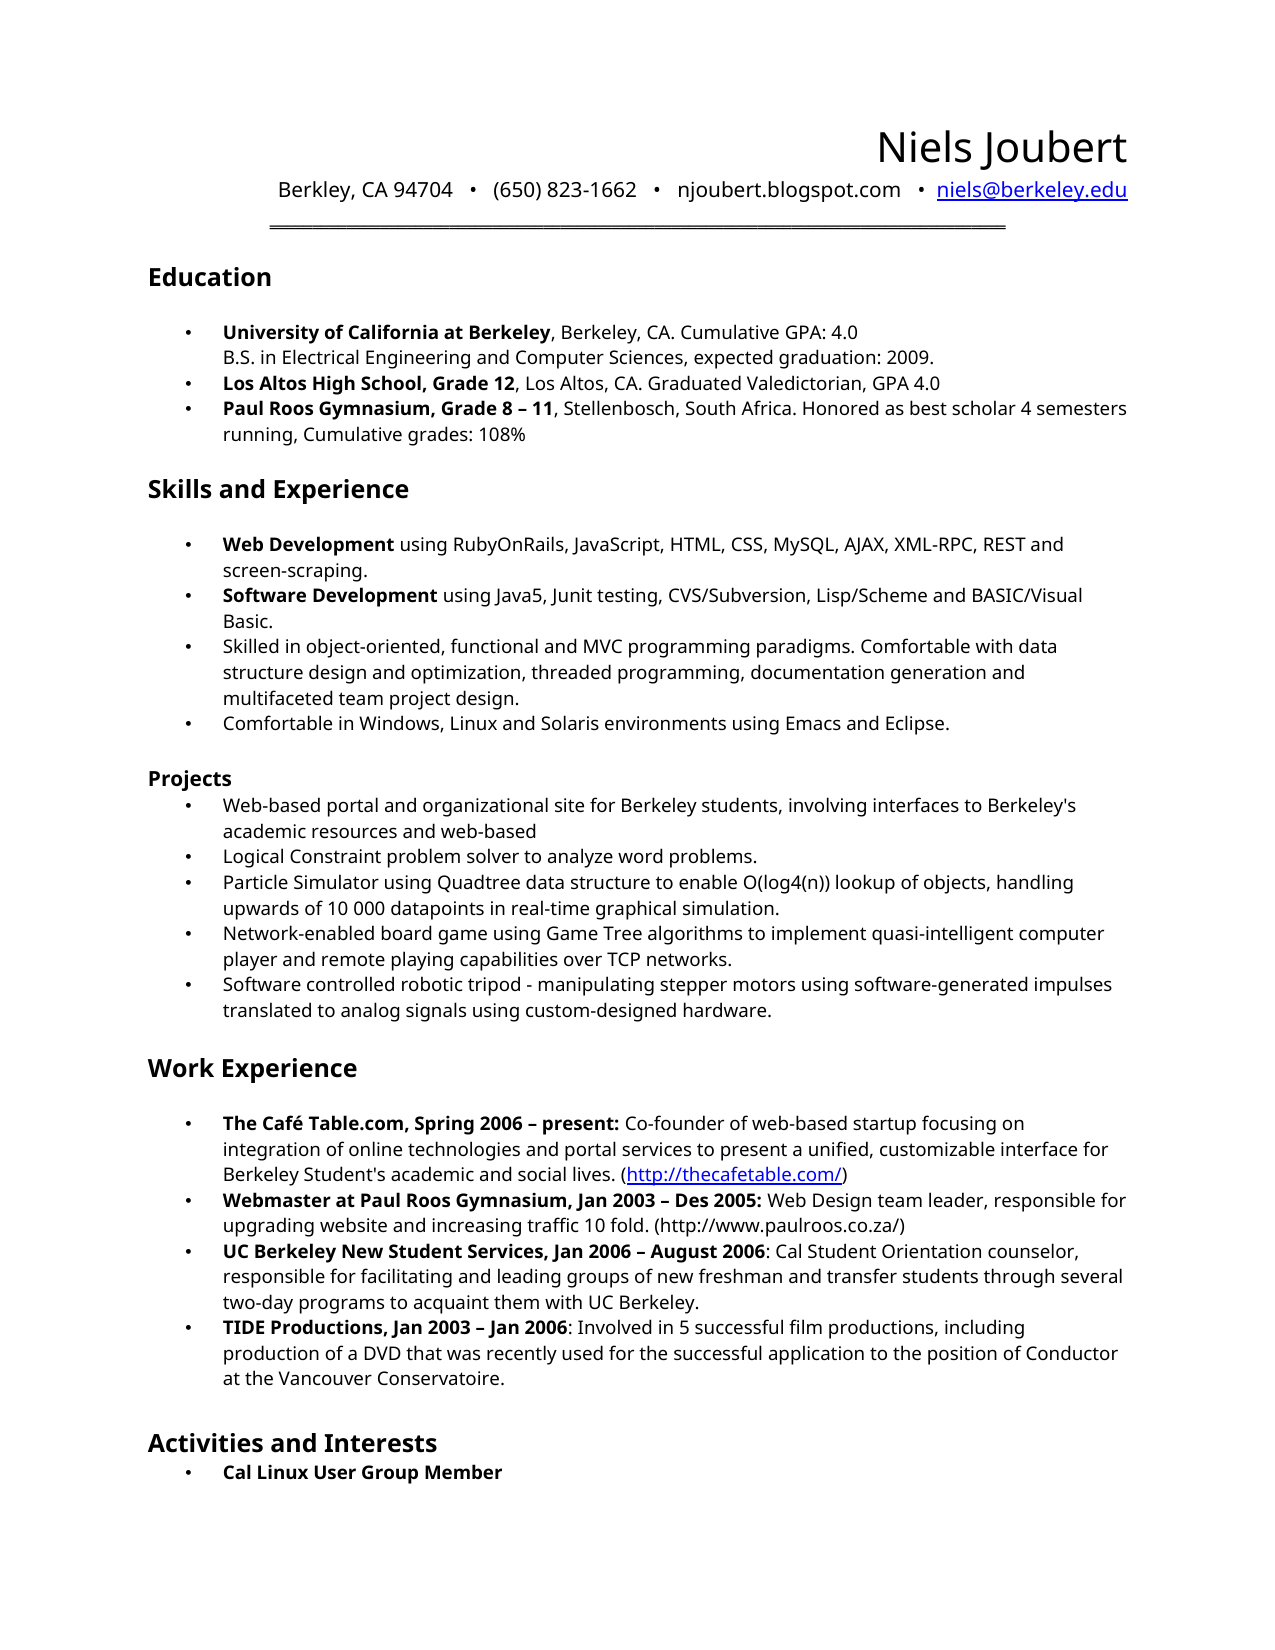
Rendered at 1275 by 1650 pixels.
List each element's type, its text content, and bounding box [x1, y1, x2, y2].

text Projects [148, 764, 1127, 793]
list Web-based portal and organizational site for Berkeley students, involving interfaces to Berkeley's academic resources and web-based [185, 793, 1127, 844]
list Network-enabled board game using Game Tree algorithms to implement quasi-intelligent computer player and remote playing capabilities over TCP networks. [185, 920, 1127, 971]
list Software controlled robotic tripod - manipulating stepper motors using software-generated impulses translated to analog signals using custom-designed hardware. [185, 971, 1127, 1022]
list UC Berkeley New Student Services, Jan 2006 – August 2006: Cal Student Orientation counselor, responsible for facilitating and leading groups of new freshman and transfer students through several two-day programs to acquaint them with UC Berkeley. [185, 1238, 1127, 1315]
text Berkley, CA 94704 • (650) 823-1662 • njoubert.blogspot.com • niels@berkeley.edu [148, 175, 1127, 203]
list Comfortable in Windows, Linux and Solaris environments using Emacs and Eclipse. [185, 710, 1127, 736]
list Cal Linux User Group Member [185, 1459, 1127, 1485]
list B.S. in Electrical Engineering and Computer Sciences, expected graduation: 2009. [185, 344, 1127, 370]
list Web Development using RubyOnRails, JavaScript, HTML, CSS, MySQL, AJAX, XML-RPC, REST and screen-scraping. [185, 532, 1127, 583]
list The Café Table.com, Spring 2006 – present: Co-founder of web-based startup focusing on integration of online technologies and portal services to present a unified, customizable interface for Berkeley Student's academic and social lives. (http://thecafetable.com/) [185, 1111, 1127, 1187]
list Software Development using Java5, Junit testing, CVS/Subversion, Lisp/Scheme and BASIC/Visual Basic. [185, 583, 1127, 634]
list University of California at Berkeley, Berkeley, CA. Cumulative GPA: 4.0 [185, 319, 1127, 344]
list Webmaster at Paul Roos Gymnasium, Jan 2003 – Des 2005: Web Design team leader, responsible for upgrading website and increasing traffic 10 fold. (http://www.paulroos.co.za/) [185, 1187, 1127, 1238]
text Skills and Experience [148, 472, 1127, 506]
list Los Altos High School, Grade 12, Los Altos, CA. Graduated Valedictorian, GPA 4.0 [185, 370, 1127, 396]
list Skilled in object-oriented, functional and MVC programming paradigms. Comfortable with data structure design and optimization, threaded programming, documentation generation and multifaceted team project design. [185, 634, 1127, 710]
list Logical Constraint problem solver to analyze word problems. [185, 844, 1127, 869]
list Particle Simulator using Quadtree data structure to enable O(log4(n)) lookup of objects, handling upwards of 10 000 datapoints in real-time graphical simulation. [185, 869, 1127, 920]
list TIDE Productions, Jan 2003 – Jan 2006: Involved in 5 successful film productions, including production of a DVD that was recently used for the successful application to the position of Conductor at the Vancouver Conservatoire. [185, 1315, 1127, 1391]
text Work Experience [148, 1051, 1127, 1085]
text Activities and Interests [148, 1425, 1127, 1459]
list Paul Roos Gymnasium, Grade 8 – 11, Stellenbosch, South Africa. Honored as best scholar 4 semesters running, Cumulative grades: 108% [185, 396, 1127, 447]
text ‗‗‗‗‗‗‗‗‗‗‗‗‗‗‗‗‗‗‗‗‗‗‗‗‗‗‗‗‗‗‗‗‗‗‗‗‗‗‗‗‗‗‗‗‗‗‗‗‗‗‗‗‗‗‗‗‗‗‗‗‗‗‗‗‗‗‗‗‗‗‗‗‗‗‗‗‗‗‗‗‗‗‗‗‗‗ [148, 203, 1127, 232]
text Niels Joubert [148, 118, 1127, 175]
text Education [148, 259, 1127, 293]
